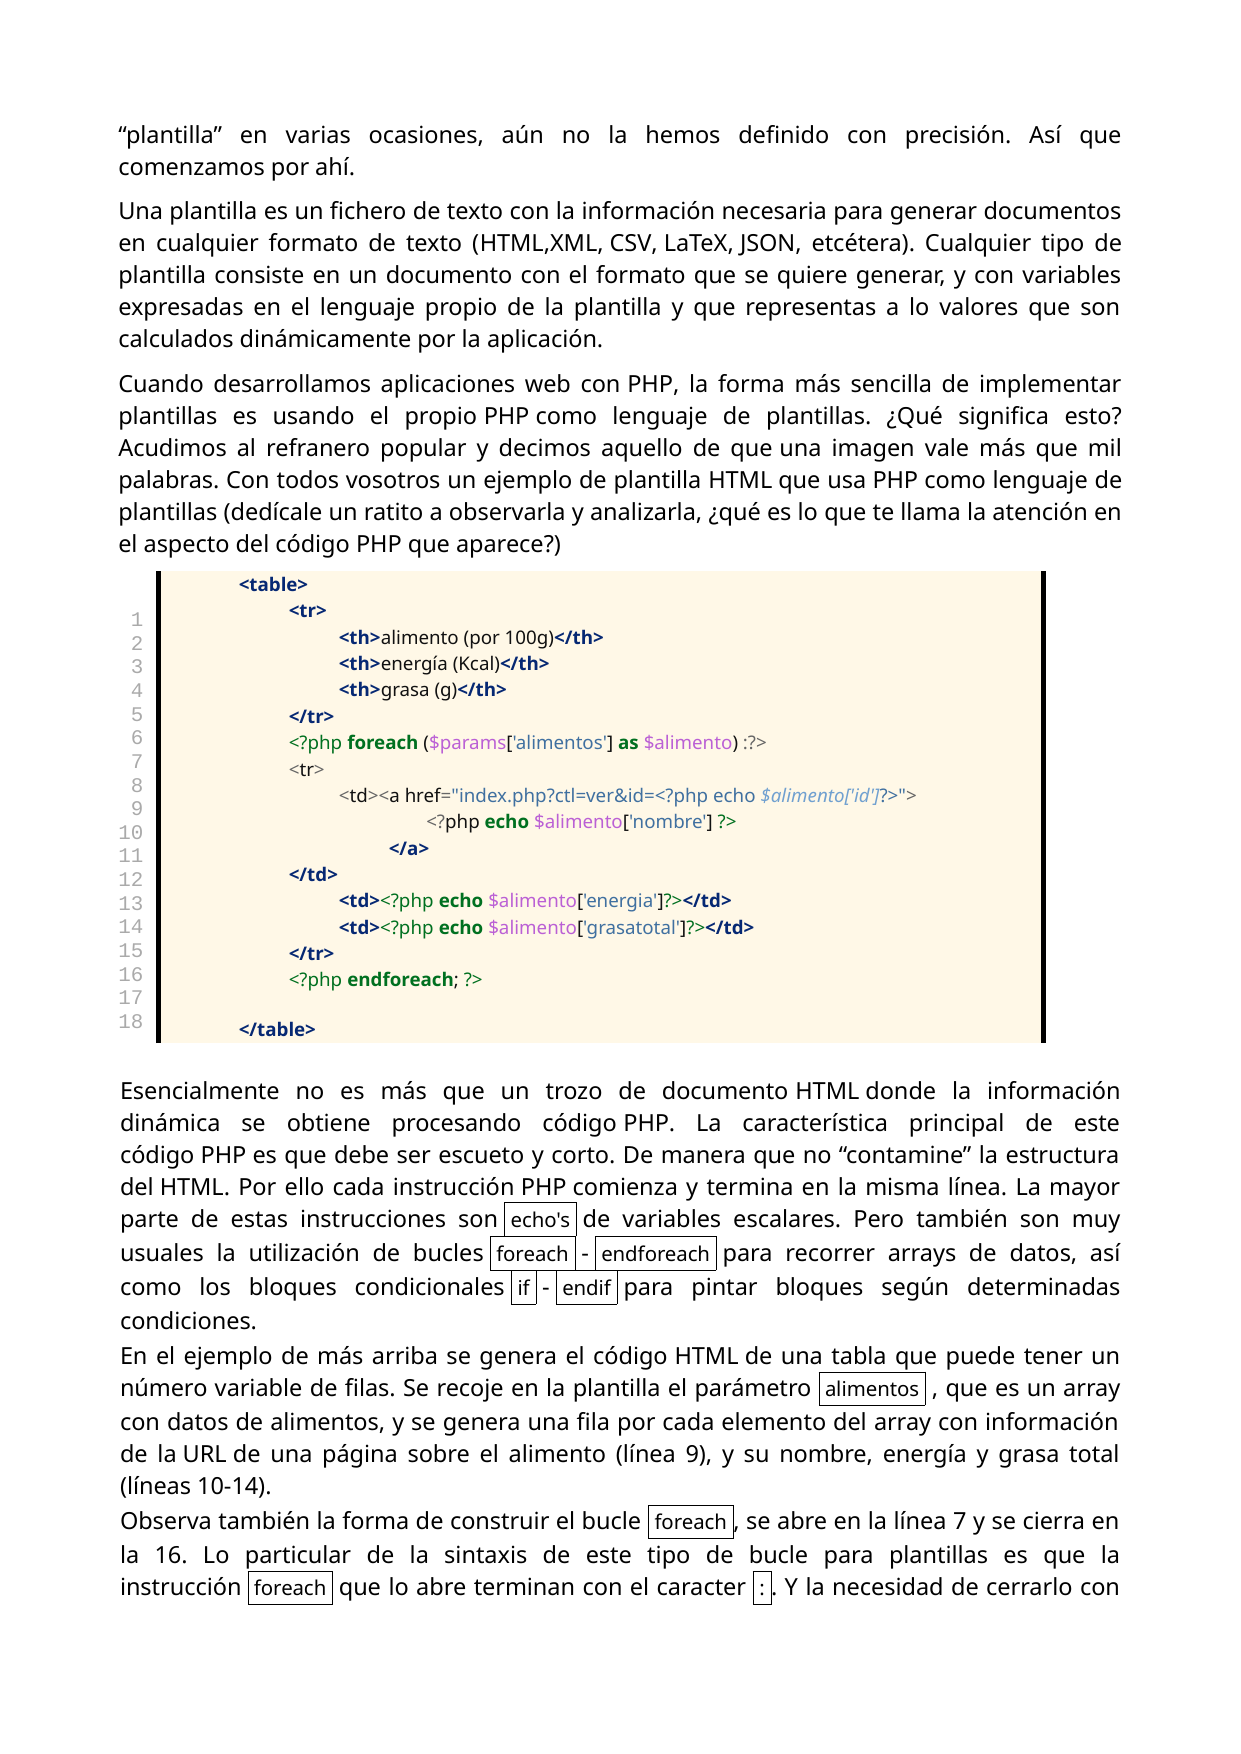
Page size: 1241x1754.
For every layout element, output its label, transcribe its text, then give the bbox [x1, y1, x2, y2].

text Observa también la forma de construir el bucle foreach, se abre en la línea 7 y se cierra en la 16. Lo particular de la sintaxis de este tipo de bucle para plantillas es que la instrucción foreach que lo abre terminan con el caracter :. Y la necesidad de cerrarlo con [120, 1504, 1121, 1604]
table_header <table> <tr> <th>alimento (por 100g)</th> <th>energía (Kcal)</th> <th>grasa (g)</th> </tr> <?php foreach ($params['alimentos'] as $alimento) :?> <tr> <td><a href="index.php?ctl=ver&id=<?php echo $alimento['id']?>"> <?php echo $alimento['nombre'] ?> </a> </td> <td><?php echo $alimento['energia']?></td> <td><?php echo $alimento['grasatotal']?></td> </tr> <?php endforeach; ?> </table> [156, 1043, 1046, 1072]
text En el ejemplo de más arriba se genera el código HTML de una tabla que puede tener un número variable de filas. Se recoje en la plantilla el parámetro alimentos , que es un array con datos de alimentos, y se genera una fila por cada elemento del array con información de la URL de una página sobre el alimento (línea 9), y su nombre, energía y grasa total (líneas 10-14). [120, 1339, 1121, 1501]
table_header 1 2 3 4 5 6 7 8 9 10 11 12 13 14 15 16 17 18 [118, 571, 156, 1072]
text Una plantilla es un fichero de texto con la información necesaria para generar documentos en cualquier formato de texto (HTML,XML, CSV, LaTeX, JSON, etcétera). Cualquier tipo de plantilla consiste en un documento con el formato que se quiere generar, y con variables expresadas en el lenguaje propio de la plantilla y que representas a lo valores que son calculados dinámicamente por la aplicación. [118, 194, 1122, 354]
text Esencialmente no es más que un trozo de documento HTML donde la información dinámica se obtiene procesando código PHP. La característica principal de este código PHP es que debe ser escueto y corto. De manera que no “contamine” la estructura del HTML. Por ello cada instrucción PHP comienza y termina en la misma línea. La mayor parte de estas instrucciones son echo's de variables escalares. Pero también son muy usuales la utilización de bucles foreach - endforeach para recorrer arrays de datos, así como los bloques condicionales if - endif para pintar bloques según determinadas condiciones. [120, 1074, 1121, 1336]
text “plantilla” en varias ocasiones, aún no la hemos definido con precisión. Así que comenzamos por ahí. [118, 118, 1122, 182]
text Cuando desarrollamos aplicaciones web con PHP, la forma más sencilla de implementar plantillas es usando el propio PHP como lenguaje de plantillas. ¿Qué significa esto? Acudimos al refranero popular y decimos aquello de que una imagen vale más que mil palabras. Con todos vosotros un ejemplo de plantilla HTML que usa PHP como lenguaje de plantillas (dedícale un ratito a observarla y analizarla, ¿qué es lo que te llama la atención en el aspecto del código PHP que aparece?) [118, 367, 1122, 559]
